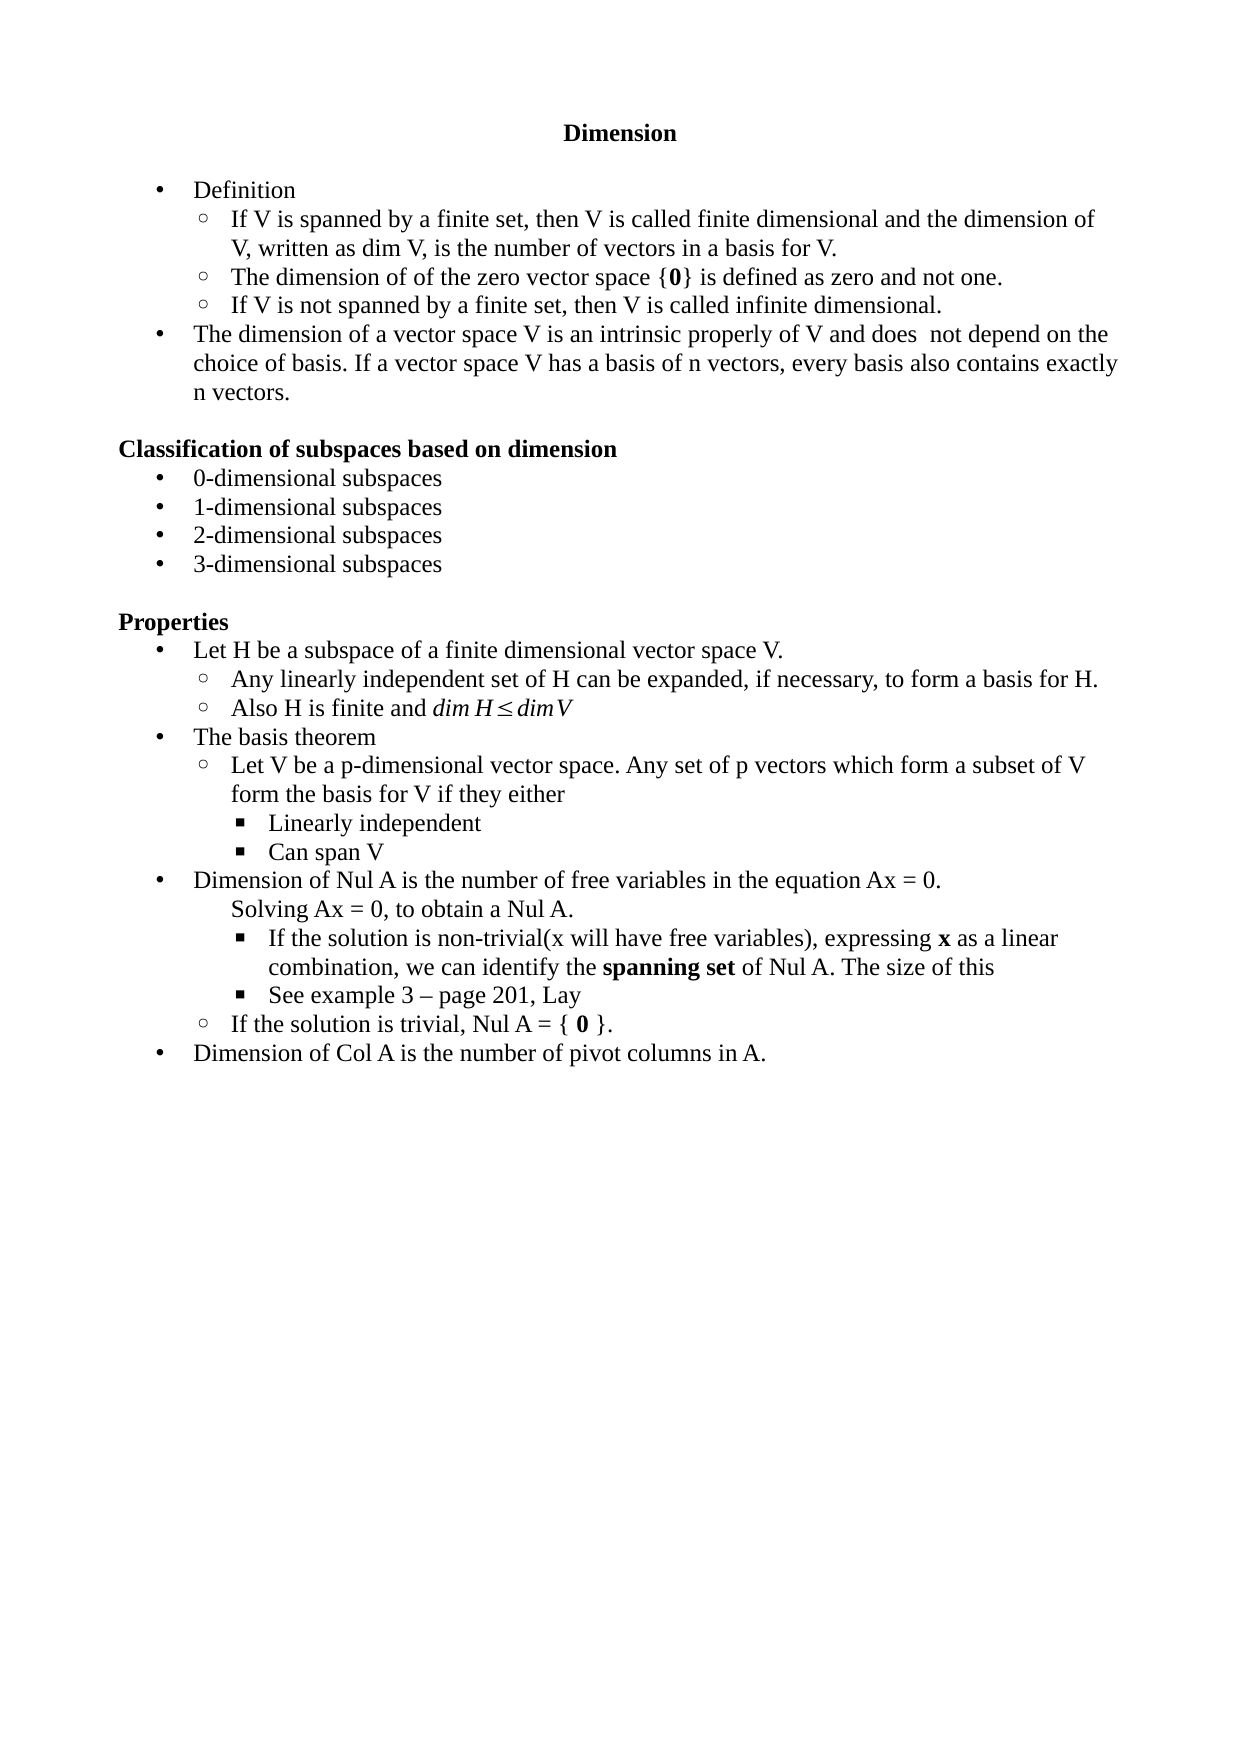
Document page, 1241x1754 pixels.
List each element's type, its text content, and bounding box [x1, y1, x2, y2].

list Any linearly independent set of H can be expanded, if necessary, to form a basis for H. [193, 664, 1122, 693]
list Can span V [231, 837, 1122, 866]
list Dimension of Nul A is the number of free variables in the equation Ax = 0. [156, 866, 1122, 894]
list See example 3 – page 201, Lay [231, 981, 1122, 1009]
list Also H is finite and [193, 693, 1122, 722]
list If the solution is non-trivial(x will have free variables), expressing x as a linear combination, we can identify the spanning set of Nul A. The size of this [231, 923, 1122, 981]
list The dimension of of the zero vector space {0} is defined as zero and not one. [193, 262, 1122, 291]
list The dimension of a vector space V is an intrinsic properly of V and does not depend on the choice of basis. If a vector space V has a basis of n vectors, every basis also contains exactly n vectors. [156, 319, 1122, 406]
list The basis theorem [156, 722, 1122, 751]
list 0-dimensional subspaces [156, 463, 1122, 492]
text Classification of subspaces based on dimension [118, 434, 1122, 463]
list If V is not spanned by a finite set, then V is called infinite dimensional. [193, 291, 1122, 319]
list Linearly independent [231, 808, 1122, 837]
list Dimension of Col A is the number of pivot columns in A. [156, 1038, 1122, 1067]
list If V is spanned by a finite set, then V is called finite dimensional and the dimension of V, written as dim V, is the number of vectors in a basis for V. [193, 204, 1122, 262]
list Solving Ax = 0, to obtain a Nul A. [193, 894, 1122, 923]
list Let V be a p-dimensional vector space. Any set of p vectors which form a subset of V form the basis for V if they either [193, 751, 1122, 808]
list Let H be a subspace of a finite dimensional vector space V. [156, 636, 1122, 664]
list 3-dimensional subspaces [156, 549, 1122, 578]
text Properties [118, 607, 1122, 636]
list 2-dimensional subspaces [156, 521, 1122, 549]
list 1-dimensional subspaces [156, 492, 1122, 521]
text Dimension [118, 118, 1122, 147]
list Definition [156, 176, 1122, 204]
list If the solution is trivial, Nul A = { 0 }. [193, 1009, 1122, 1038]
